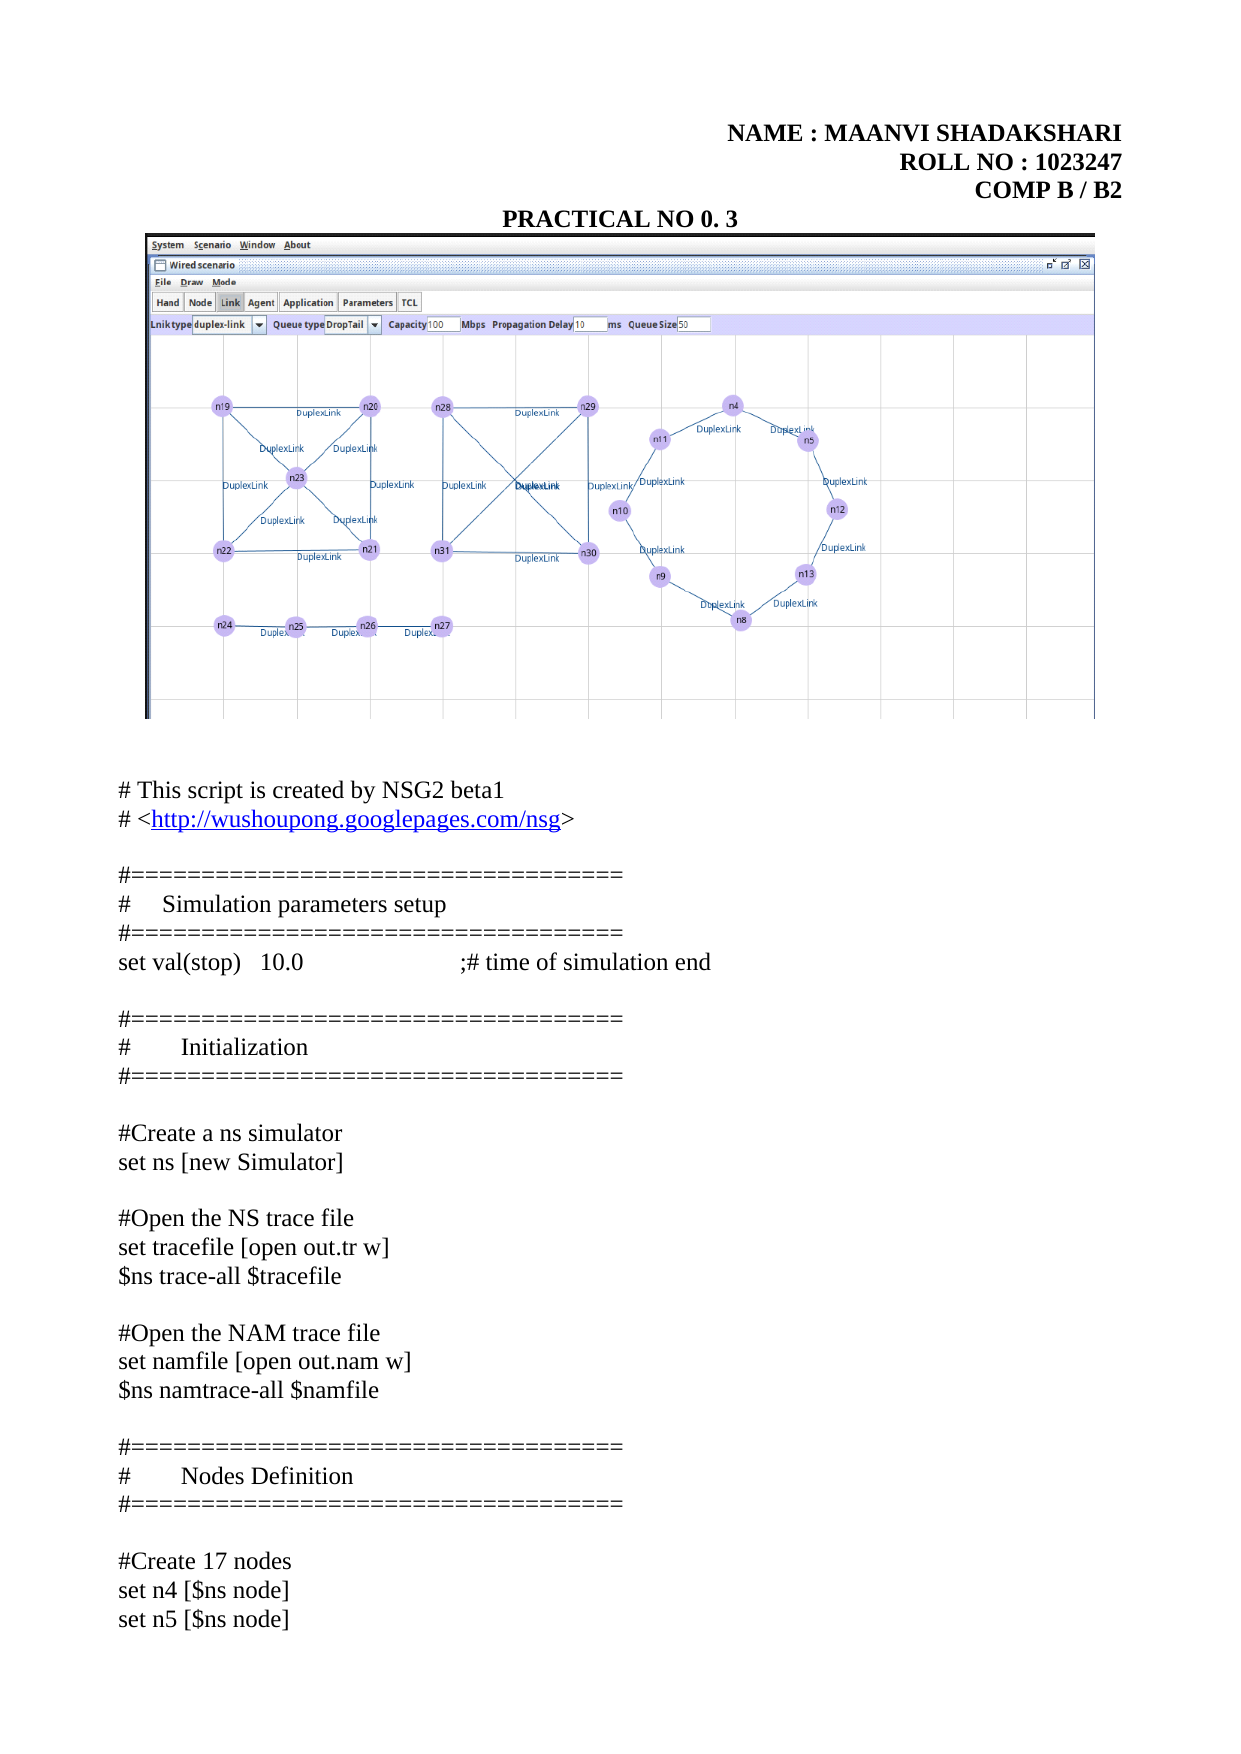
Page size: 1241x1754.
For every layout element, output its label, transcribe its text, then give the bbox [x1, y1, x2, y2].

text set tracefile [open out.tr w] [118, 1232, 1122, 1261]
text #Create 17 nodes [118, 1546, 1122, 1575]
text set n5 [$ns node] [118, 1604, 1122, 1632]
text # Simulation parameters setup [118, 889, 1122, 918]
text PRACTICAL NO 0. 3 [118, 204, 1122, 233]
text ROLL NO : 1023247 [118, 147, 1122, 176]
text $ns namtrace-all $namfile [118, 1375, 1122, 1404]
text #Open the NS trace file [118, 1203, 1122, 1232]
text $ns trace-all $tracefile [118, 1261, 1122, 1290]
text #=================================== [118, 1061, 1122, 1090]
text NAME : MAANVI SHADAKSHARI [118, 118, 1122, 147]
text # Nodes Definition [118, 1461, 1122, 1489]
text #=================================== [118, 1004, 1122, 1032]
text #Create a ns simulator [118, 1118, 1122, 1147]
text #=================================== [118, 1432, 1122, 1461]
text set n4 [$ns node] [118, 1575, 1122, 1604]
text # <http://wushoupong.googlepages.com/nsg> [118, 804, 1122, 833]
text set val(stop) 10.0 ;# time of simulation end [118, 947, 1122, 976]
text set ns [new Simulator] [118, 1147, 1122, 1175]
text #Open the NAM trace file [118, 1318, 1122, 1346]
text #=================================== [118, 1489, 1122, 1518]
text # Initialization [118, 1032, 1122, 1061]
text set namfile [open out.nam w] [118, 1346, 1122, 1375]
text #=================================== [118, 861, 1122, 889]
text #=================================== [118, 918, 1122, 947]
text COMP B / B2 [118, 176, 1122, 204]
text # This script is created by NSG2 beta1 [118, 775, 1122, 804]
